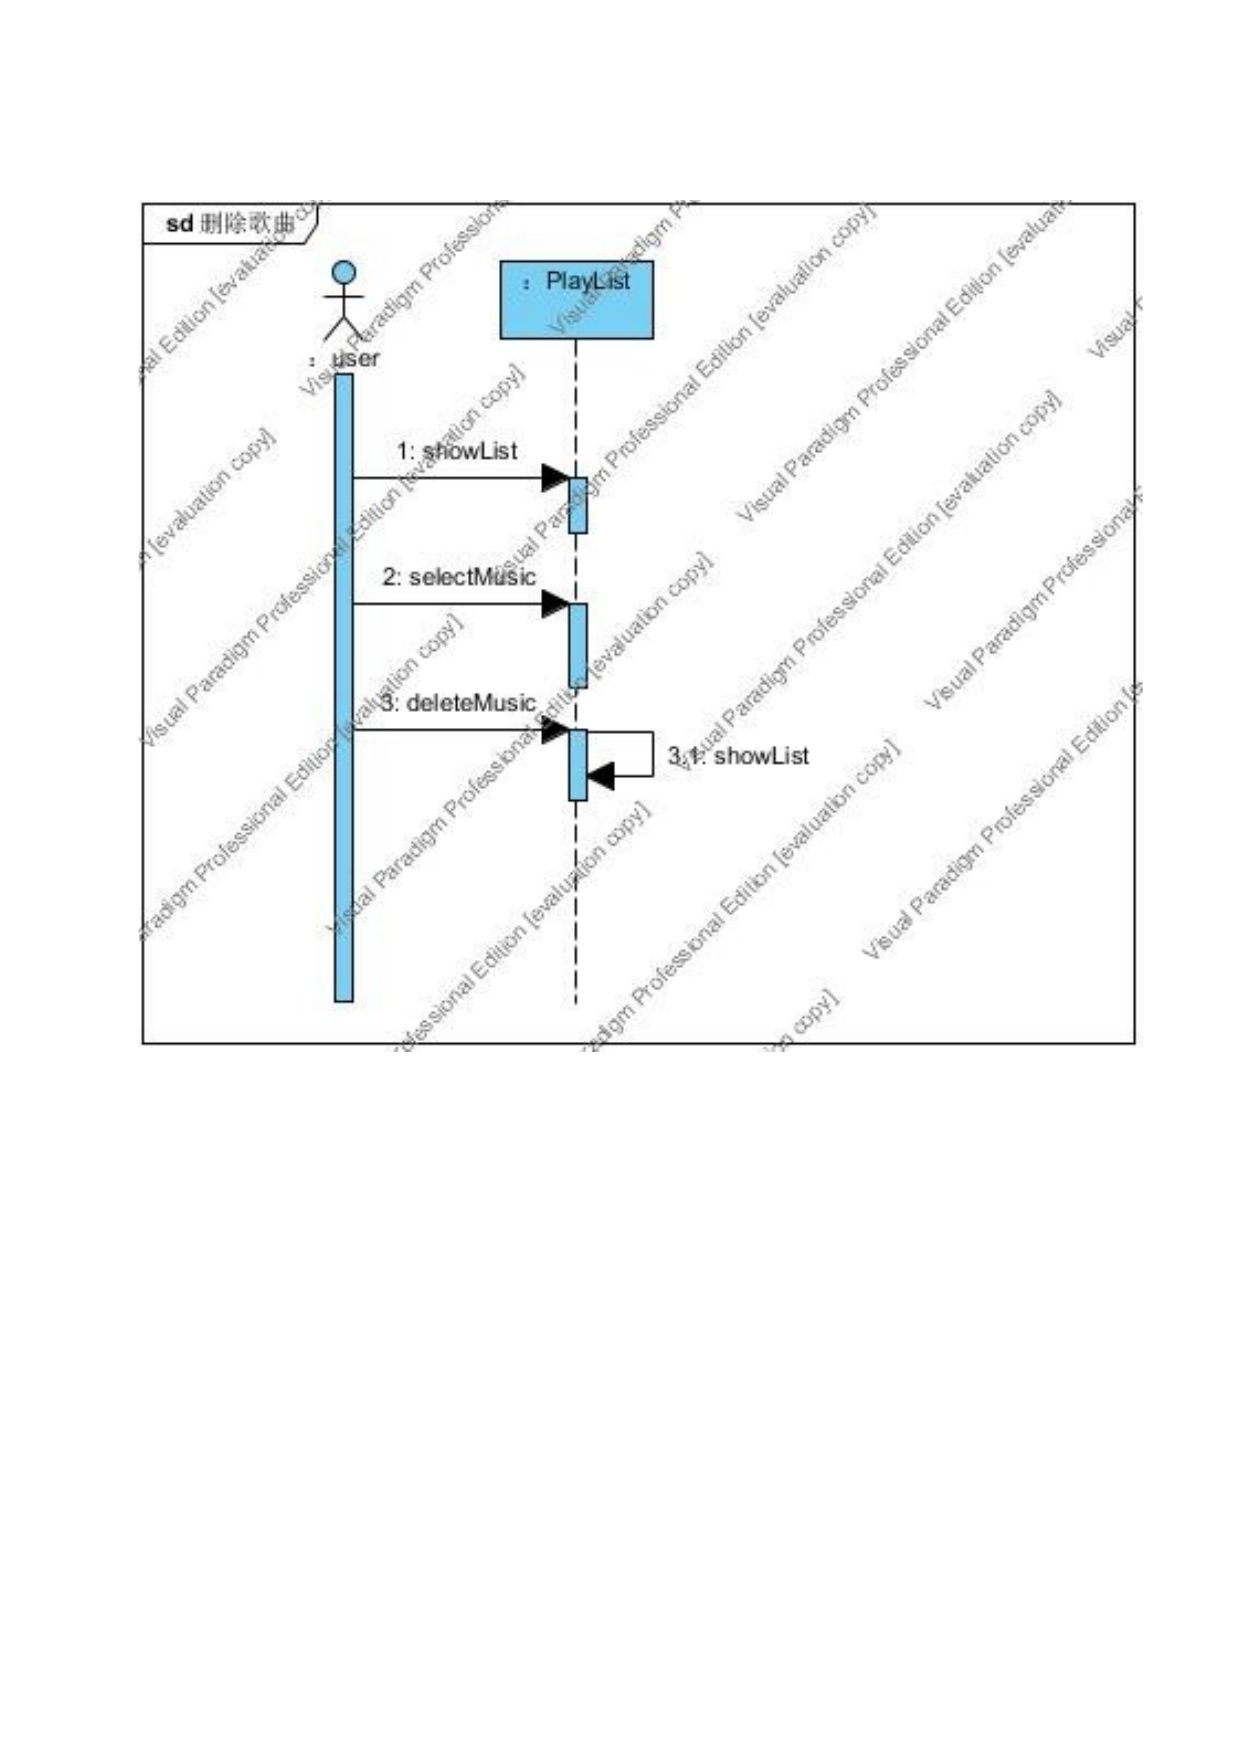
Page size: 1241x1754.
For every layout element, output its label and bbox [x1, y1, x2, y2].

picture [138, 200, 1143, 1052]
